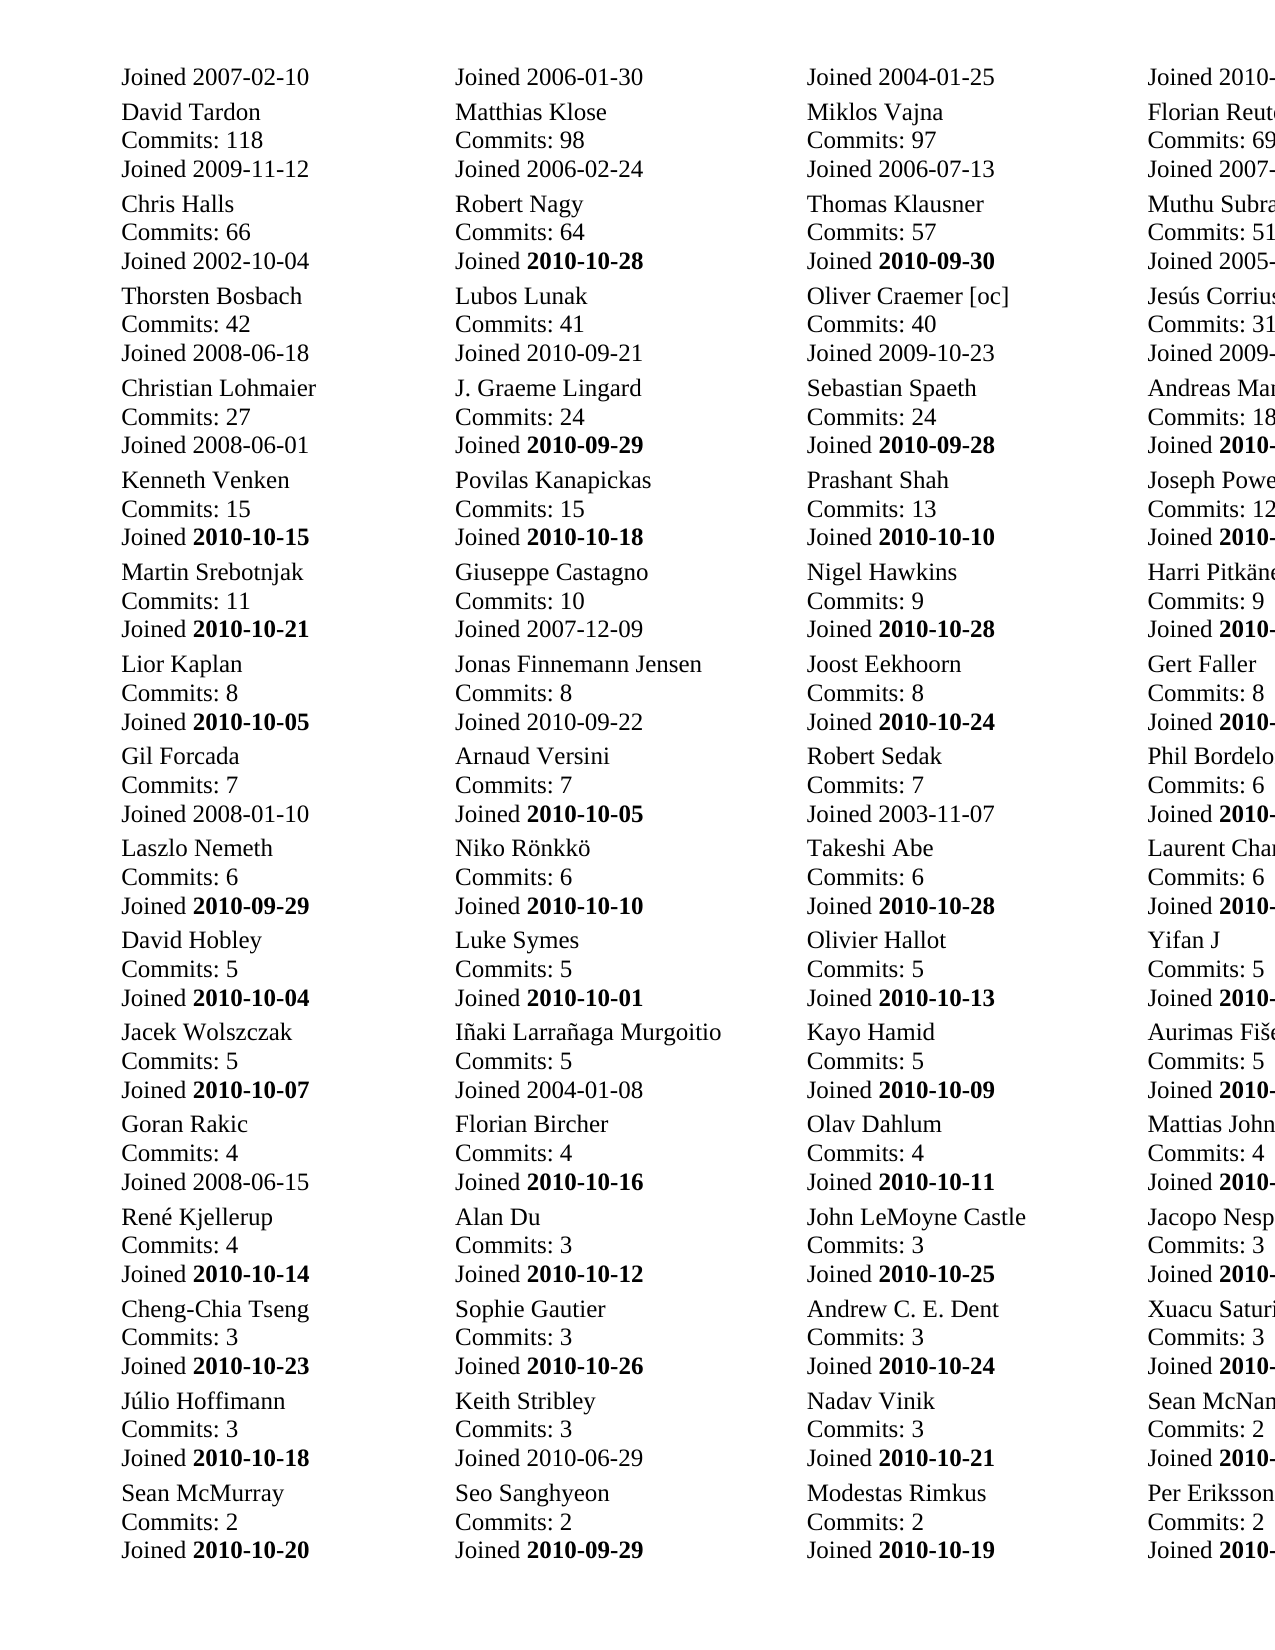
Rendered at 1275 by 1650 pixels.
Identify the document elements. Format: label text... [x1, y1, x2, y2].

table_cell Harri Pitkänen Commits: 9 Joined 2010-10-04 [1144, 554, 1275, 646]
table_cell Nigel Hawkins Commits: 9 Joined 2010-10-28 [804, 554, 1144, 646]
table_cell Joined 2006-01-30 [452, 59, 804, 94]
table_cell Matthias Klose Commits: 98 Joined 2006-02-24 [452, 94, 804, 186]
table_cell Jesús Corrius Commits: 31 Joined 2009-06-29 [1144, 278, 1275, 370]
table_cell Robert Nagy Commits: 64 Joined 2010-10-28 [452, 186, 804, 278]
table_cell Jacopo Nespolo Commits: 3 Joined 2010-10-01 [1144, 1199, 1275, 1291]
table_cell Jacek Wolszczak Commits: 5 Joined 2010-10-07 [118, 1015, 452, 1107]
table_cell Joseph Powers Commits: 12 Joined 2010-10-04 [1144, 462, 1275, 554]
table_cell Florian Bircher Commits: 4 Joined 2010-10-16 [452, 1107, 804, 1199]
table_cell Iñaki Larrañaga Murgoitio Commits: 5 Joined 2004-01-08 [452, 1015, 804, 1107]
table_cell Christian Lohmaier Commits: 27 Joined 2008-06-01 [118, 370, 452, 462]
table_cell Prashant Shah Commits: 13 Joined 2010-10-10 [804, 462, 1144, 554]
table_cell David Hobley Commits: 5 Joined 2010-10-04 [118, 923, 452, 1014]
table_cell Cheng-Chia Tseng Commits: 3 Joined 2010-10-23 [118, 1291, 452, 1383]
table_cell Joost Eekhoorn Commits: 8 Joined 2010-10-24 [804, 646, 1144, 738]
table_cell Andrew C. E. Dent Commits: 3 Joined 2010-10-24 [804, 1291, 1144, 1383]
table_cell Goran Rakic Commits: 4 Joined 2008-06-15 [118, 1107, 452, 1199]
table_cell Thomas Klausner Commits: 57 Joined 2010-09-30 [804, 186, 1144, 278]
table_cell Sean McNamara Commits: 2 Joined 2010-09-29 [1144, 1383, 1275, 1475]
table_cell Júlio Hoffimann Commits: 3 Joined 2010-10-18 [118, 1383, 452, 1475]
table_cell Chris Halls Commits: 66 Joined 2002-10-04 [118, 186, 452, 278]
table_cell Muthu Subramanian K Commits: 51 Joined 2005-04-20 [1144, 186, 1275, 278]
table_cell Yifan J Commits: 5 Joined 2010-12-16 [1144, 923, 1275, 1014]
table_cell Robert Sedak Commits: 7 Joined 2003-11-07 [804, 738, 1144, 830]
table_cell John LeMoyne Castle Commits: 3 Joined 2010-10-25 [804, 1199, 1144, 1291]
table_cell Lubos Lunak Commits: 41 Joined 2010-09-21 [452, 278, 804, 370]
table_cell Giuseppe Castagno Commits: 10 Joined 2007-12-09 [452, 554, 804, 646]
table_cell Kenneth Venken Commits: 15 Joined 2010-10-15 [118, 462, 452, 554]
table_cell David Tardon Commits: 118 Joined 2009-11-12 [118, 94, 452, 186]
table_cell Arnaud Versini Commits: 7 Joined 2010-10-05 [452, 738, 804, 830]
table_cell Laurent Charrière Commits: 6 Joined 2010-10-14 [1144, 830, 1275, 922]
table_cell Sebastian Spaeth Commits: 24 Joined 2010-09-28 [804, 370, 1144, 462]
table_cell Miklos Vajna Commits: 97 Joined 2006-07-13 [804, 94, 1144, 186]
table_cell Keith Stribley Commits: 3 Joined 2010-06-29 [452, 1383, 804, 1475]
table_cell Sean McMurray Commits: 2 Joined 2010-10-20 [118, 1475, 452, 1567]
table_cell Povilas Kanapickas Commits: 15 Joined 2010-10-18 [452, 462, 804, 554]
table_cell Phil Bordelon Commits: 6 Joined 2010-09-30 [1144, 738, 1275, 830]
table_cell Lior Kaplan Commits: 8 Joined 2010-10-05 [118, 646, 452, 738]
table_cell Mattias Johnsson Commits: 4 Joined 2010-10-18 [1144, 1107, 1275, 1199]
table_cell Luke Symes Commits: 5 Joined 2010-10-01 [452, 923, 804, 1014]
table_cell Florian Reuter Commits: 69 Joined 2007-01-09 [1144, 94, 1275, 186]
table_cell Alan Du Commits: 3 Joined 2010-10-12 [452, 1199, 804, 1291]
table_cell Olav Dahlum Commits: 4 Joined 2010-10-11 [804, 1107, 1144, 1199]
table_cell Kayo Hamid Commits: 5 Joined 2010-10-09 [804, 1015, 1144, 1107]
table_cell Laszlo Nemeth Commits: 6 Joined 2010-09-29 [118, 830, 452, 922]
table_cell Nadav Vinik Commits: 3 Joined 2010-10-21 [804, 1383, 1144, 1475]
table_cell Niko Rönkkö Commits: 6 Joined 2010-10-10 [452, 830, 804, 922]
table_cell Takeshi Abe Commits: 6 Joined 2010-10-28 [804, 830, 1144, 922]
table_cell Gert Faller Commits: 8 Joined 2010-10-25 [1144, 646, 1275, 738]
table_cell J. Graeme Lingard Commits: 24 Joined 2010-09-29 [452, 370, 804, 462]
table_cell Oliver Craemer [oc] Commits: 40 Joined 2009-10-23 [804, 278, 1144, 370]
table_cell Xuacu Saturio Commits: 3 Joined 2010-10-18 [1144, 1291, 1275, 1383]
table_cell Olivier Hallot Commits: 5 Joined 2010-10-13 [804, 923, 1144, 1014]
table_cell Aurimas Fišeras Commits: 5 Joined 2010-10-11 [1144, 1015, 1275, 1107]
table_cell Thorsten Bosbach Commits: 42 Joined 2008-06-18 [118, 278, 452, 370]
table_cell René Kjellerup Commits: 4 Joined 2010-10-14 [118, 1199, 452, 1291]
table_cell Katarina Machalkova Commits: 121 Joined 2010-04-15 [1144, 59, 1275, 94]
table_cell Sophie Gautier Commits: 3 Joined 2010-10-26 [452, 1291, 804, 1383]
table_cell Gil Forcada Commits: 7 Joined 2008-01-10 [118, 738, 452, 830]
table_cell Seo Sanghyeon Commits: 2 Joined 2010-09-29 [452, 1475, 804, 1567]
table_cell Joined 2004-01-25 [804, 59, 1144, 94]
table_cell Modestas Rimkus Commits: 2 Joined 2010-10-19 [804, 1475, 1144, 1567]
table_cell Andreas Mantke Commits: 18 Joined 2010-09-29 [1144, 370, 1275, 462]
table_cell Joined 2007-02-10 [118, 59, 452, 94]
table_cell Martin Srebotnjak Commits: 11 Joined 2010-10-21 [118, 554, 452, 646]
table_cell Per Eriksson Commits: 2 Joined 2010-10-09 [1144, 1475, 1275, 1567]
table_cell Jonas Finnemann Jensen Commits: 8 Joined 2010-09-22 [452, 646, 804, 738]
